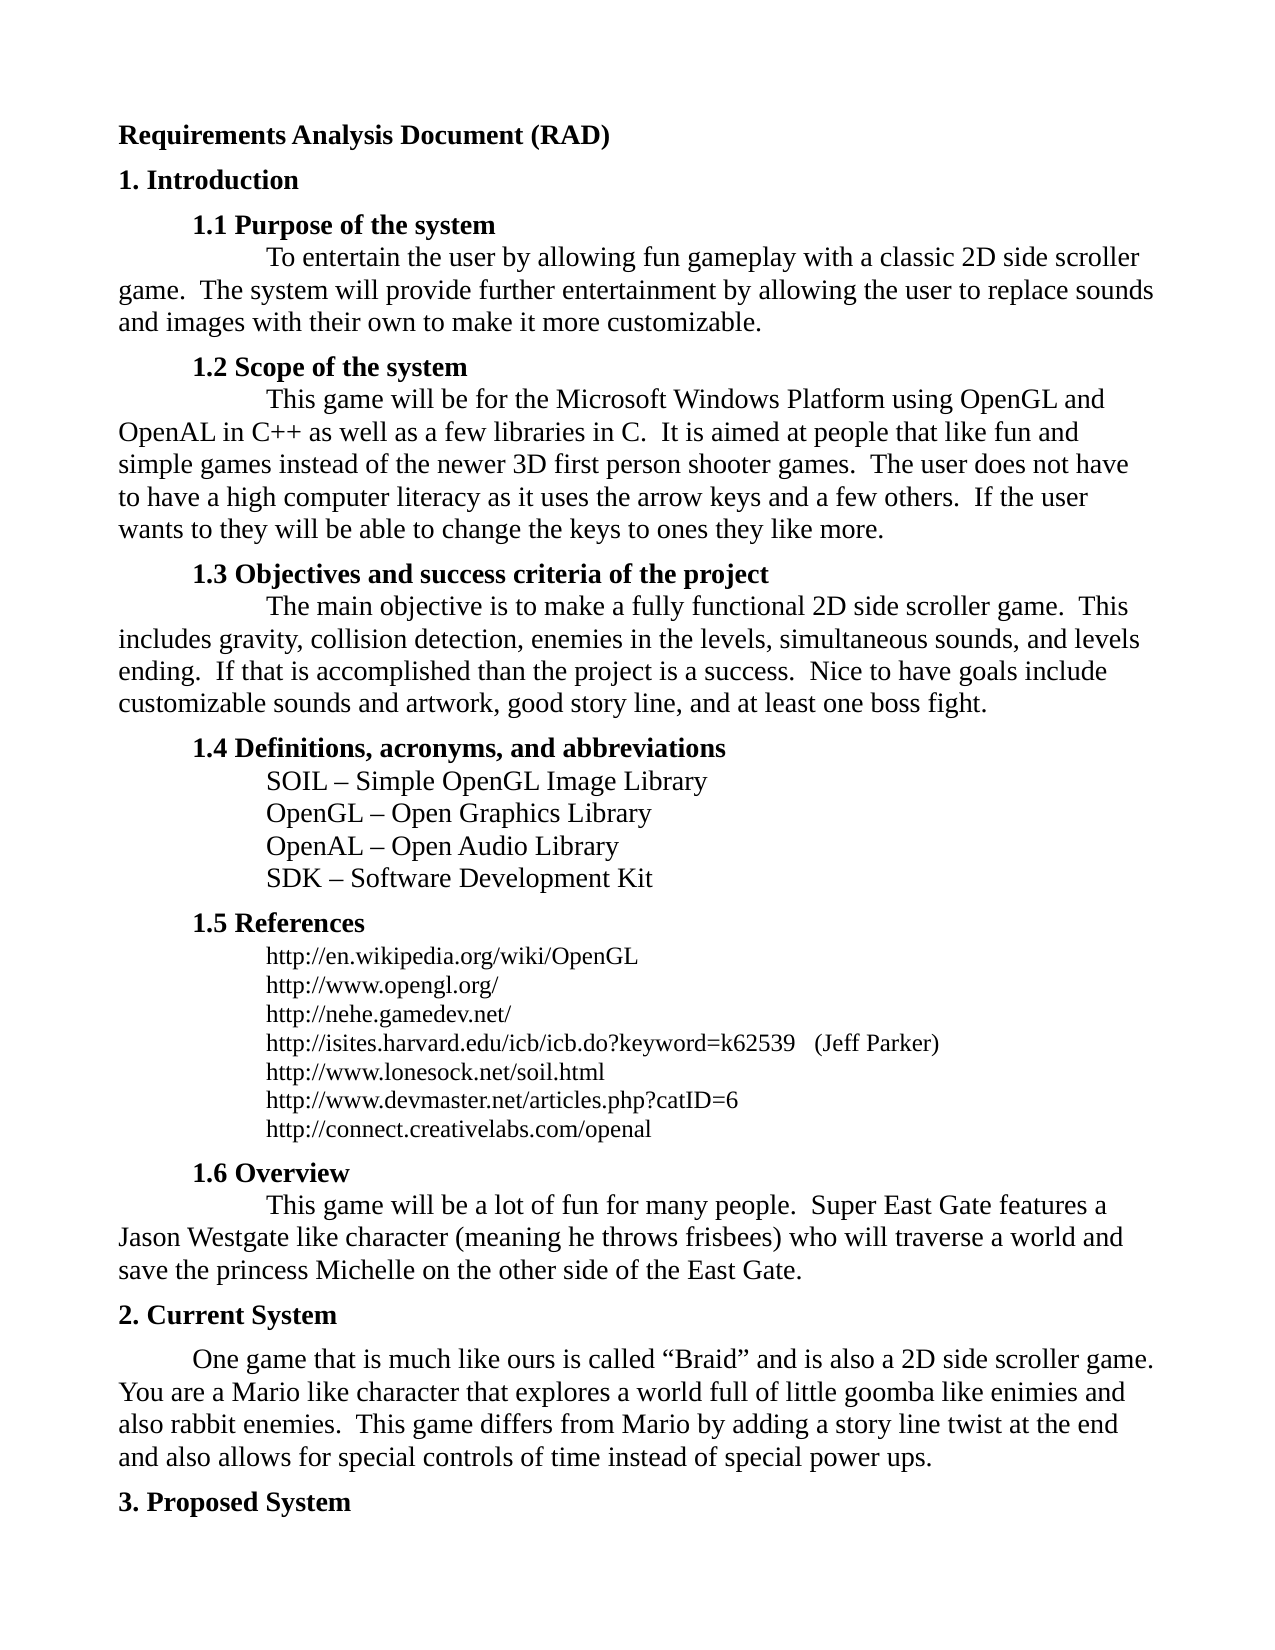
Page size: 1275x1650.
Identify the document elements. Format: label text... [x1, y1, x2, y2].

text 1.3 Objectives and success criteria of the project The main objective is to make a fully functional 2D side scroller game. This includes gravity, collision detection, enemies in the levels, simultaneous sounds, and levels ending. If that is accomplished than the project is a success. Nice to have goals include customizable sounds and artwork, good story line, and at least one boss fight. [118, 557, 1157, 719]
text 1.4 Definitions, acronyms, and abbreviations SOIL – Simple OpenGL Image Library OpenGL – Open Graphics Library OpenAL – Open Audio Library SDK – Software Development Kit [118, 731, 1157, 893]
text 1.6 Overview This game will be a lot of fun for many people. Super East Gate features a Jason Westgate like character (meaning he throws frisbees) who will traverse a world and save the princess Michelle on the other side of the East Gate. [118, 1156, 1157, 1285]
text 1.1 Purpose of the system To entertain the user by allowing fun gameplay with a classic 2D side scroller game. The system will provide further entertainment by allowing the user to replace sounds and images with their own to make it more customizable. [118, 208, 1157, 337]
text Requirements Analysis Document (RAD) [118, 118, 1157, 151]
text 3. Proposed System [118, 1485, 1157, 1517]
text 1.5 References http://en.wikipedia.org/wiki/OpenGL http://www.opengl.org/ http://nehe.gamedev.net/ http://isites.harvard.edu/icb/icb.do?keyword=k62539 (Jeff Parker) http://www.lonesock.net/soil.html http://www.devmaster.net/articles.php?catID=6 http://connect.creativelabs.com/openal [118, 906, 1157, 1143]
text 1. Introduction [118, 163, 1157, 195]
text 2. Current System [118, 1298, 1157, 1330]
text One game that is much like ours is called “Braid” and is also a 2D side scroller game. You are a Mario like character that explores a world full of little goomba like enimies and also rabbit enemies. This game differs from Mario by adding a story line twist at the end and also allows for special controls of time instead of special power ups. [118, 1343, 1157, 1472]
text 1.2 Scope of the system This game will be for the Microsoft Windows Platform using OpenGL and OpenAL in C++ as well as a few libraries in C. It is aimed at people that like fun and simple games instead of the newer 3D first person shooter games. The user does not have to have a high computer literacy as it uses the arrow keys and a few others. If the user wants to they will be able to change the keys to ones they like more. [118, 350, 1157, 544]
